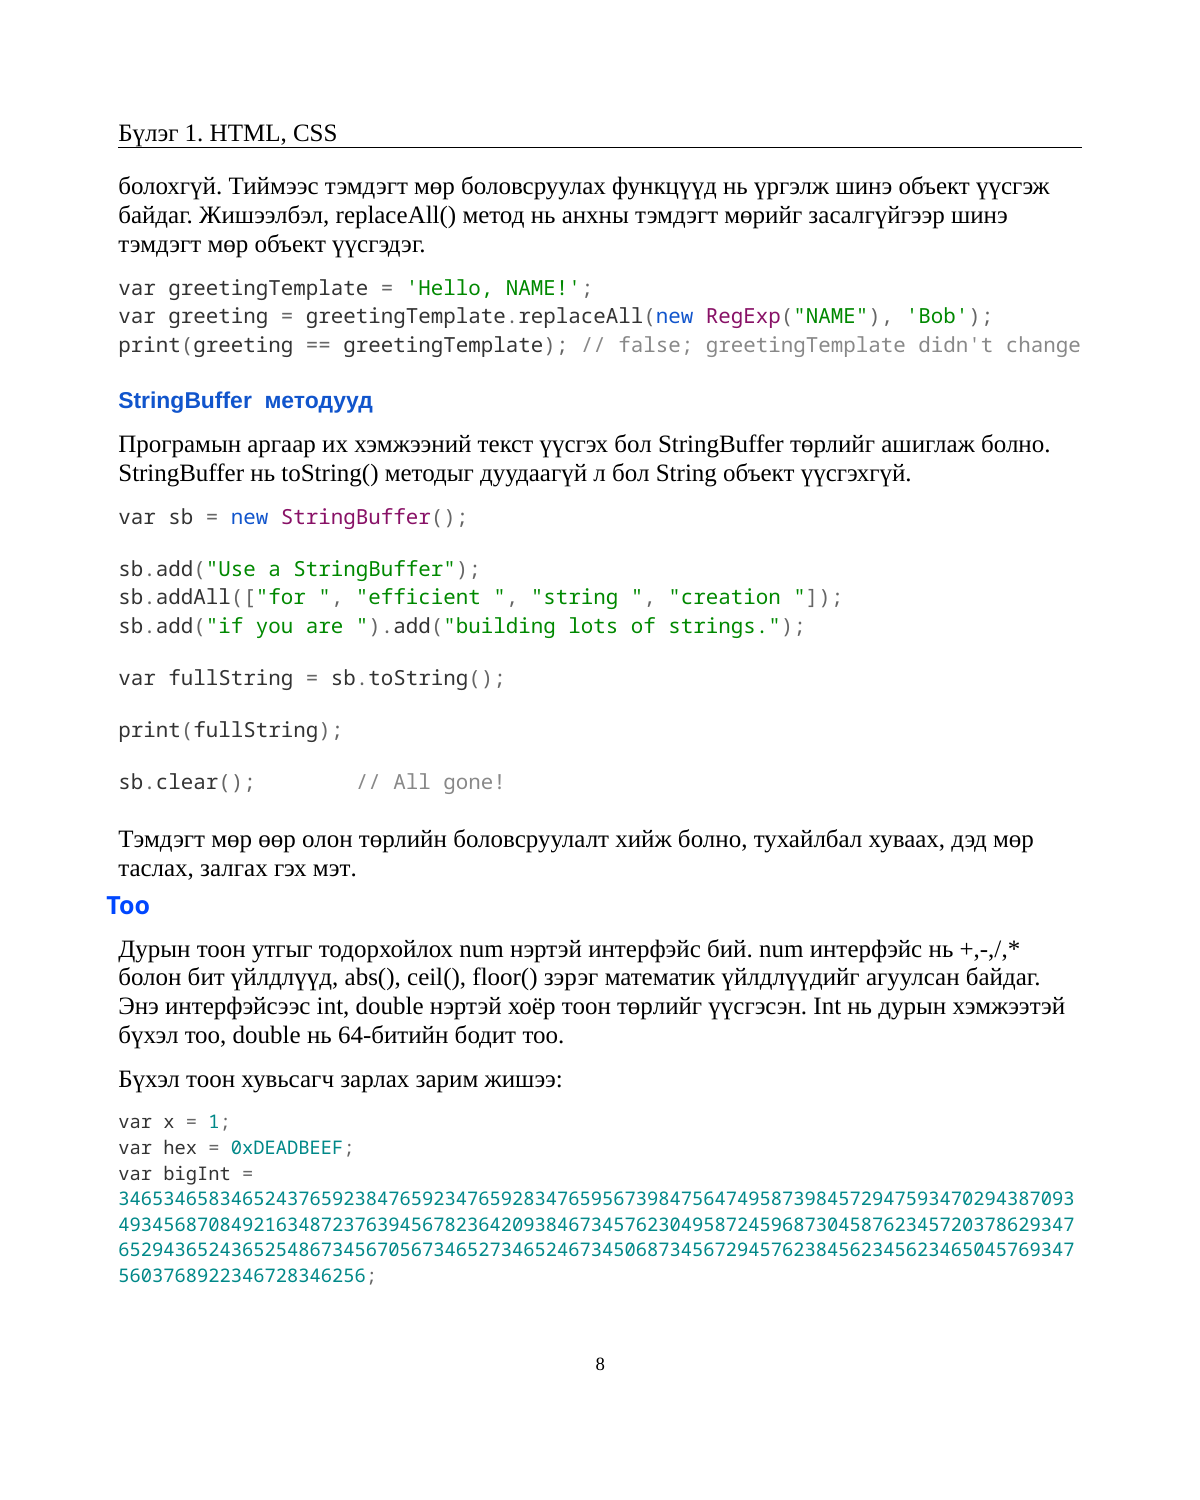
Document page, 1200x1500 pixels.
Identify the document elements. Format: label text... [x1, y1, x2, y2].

text Дурын тоон утгыг тодорхойлох num нэртэй интерфэйс бий. num интерфэйс нь +,-,/,* болон бит үйлдлүүд, abs(), ceil(), floor() зэрэг математик үйлдлүүдийг агуулсан байдаг. Энэ интерфэйсээс int, double нэртэй хоёр тоон төрлийг үүсгэсэн. Int нь дурын хэмжээтэй бүхэл тоо, double нь 64-битийн бодит тоо. [118, 934, 1082, 1049]
text sb.add("Use a StringBuffer"); [118, 554, 1082, 583]
text sb.add("if you are ").add("building lots of strings."); [118, 611, 1082, 639]
text var greeting = greetingTemplate.replaceAll(new RegExp("NAME"), 'Bob'); [118, 302, 1082, 330]
text var bigInt = 3465346583465243765923847659234765928347659567398475647495873984572947593470294387093493456870849216348723763945678236420938467345762304958724596873045876234572037862934765294365243652548673456705673465273465246734506873456729457623845623456234650457693475603768922346728346256; [118, 1160, 1082, 1287]
text var sb = new StringBuffer(); [118, 502, 1082, 531]
text var greetingTemplate = 'Hello, NAME!'; [118, 273, 1082, 302]
text sb.clear(); // All gone! [118, 767, 1082, 796]
text Тэмдэгт мөр өөр олон төрлийн боловсруулалт хийж болно, тухайлбал хуваах, дэд мөр таслах, залгах гэх мэт. [118, 796, 1082, 882]
text Бүхэл тоон хувьсагч зарлах зарим жишээ: [118, 1064, 1082, 1093]
text болохгүй. Тиймээс тэмдэгт мөр боловсруулах функцүүд нь үргэлж шинэ объект үүсгэж байдаг. Жишээлбэл, replaceAll() метод нь анхны тэмдэгт мөрийг засалгүйгээр шинэ тэмдэгт мөр объект үүсгэдэг. [118, 171, 1082, 258]
subtitle Тоо [106, 888, 1082, 922]
text print(fullString); [118, 715, 1082, 744]
text print(greeting == greetingTemplate); // false; greetingTemplate didn't change [118, 330, 1082, 358]
text sb.addAll(["for ", "efficient ", "string ", "creation "]); [118, 583, 1082, 611]
text var x = 1; [118, 1109, 1082, 1134]
text var hex = 0xDEADBEEF; [118, 1134, 1082, 1160]
text Програмын аргаар их хэмжээний текст үүсгэх бол StringBuffer төрлийг ашиглаж болно. StringBuffer нь toString() методыг дуудаагүй л бол String объект үүсгэхгүй. [118, 429, 1082, 486]
subtitle StringBuffer методууд [118, 387, 1082, 413]
text var fullString = sb.toString(); [118, 663, 1082, 692]
